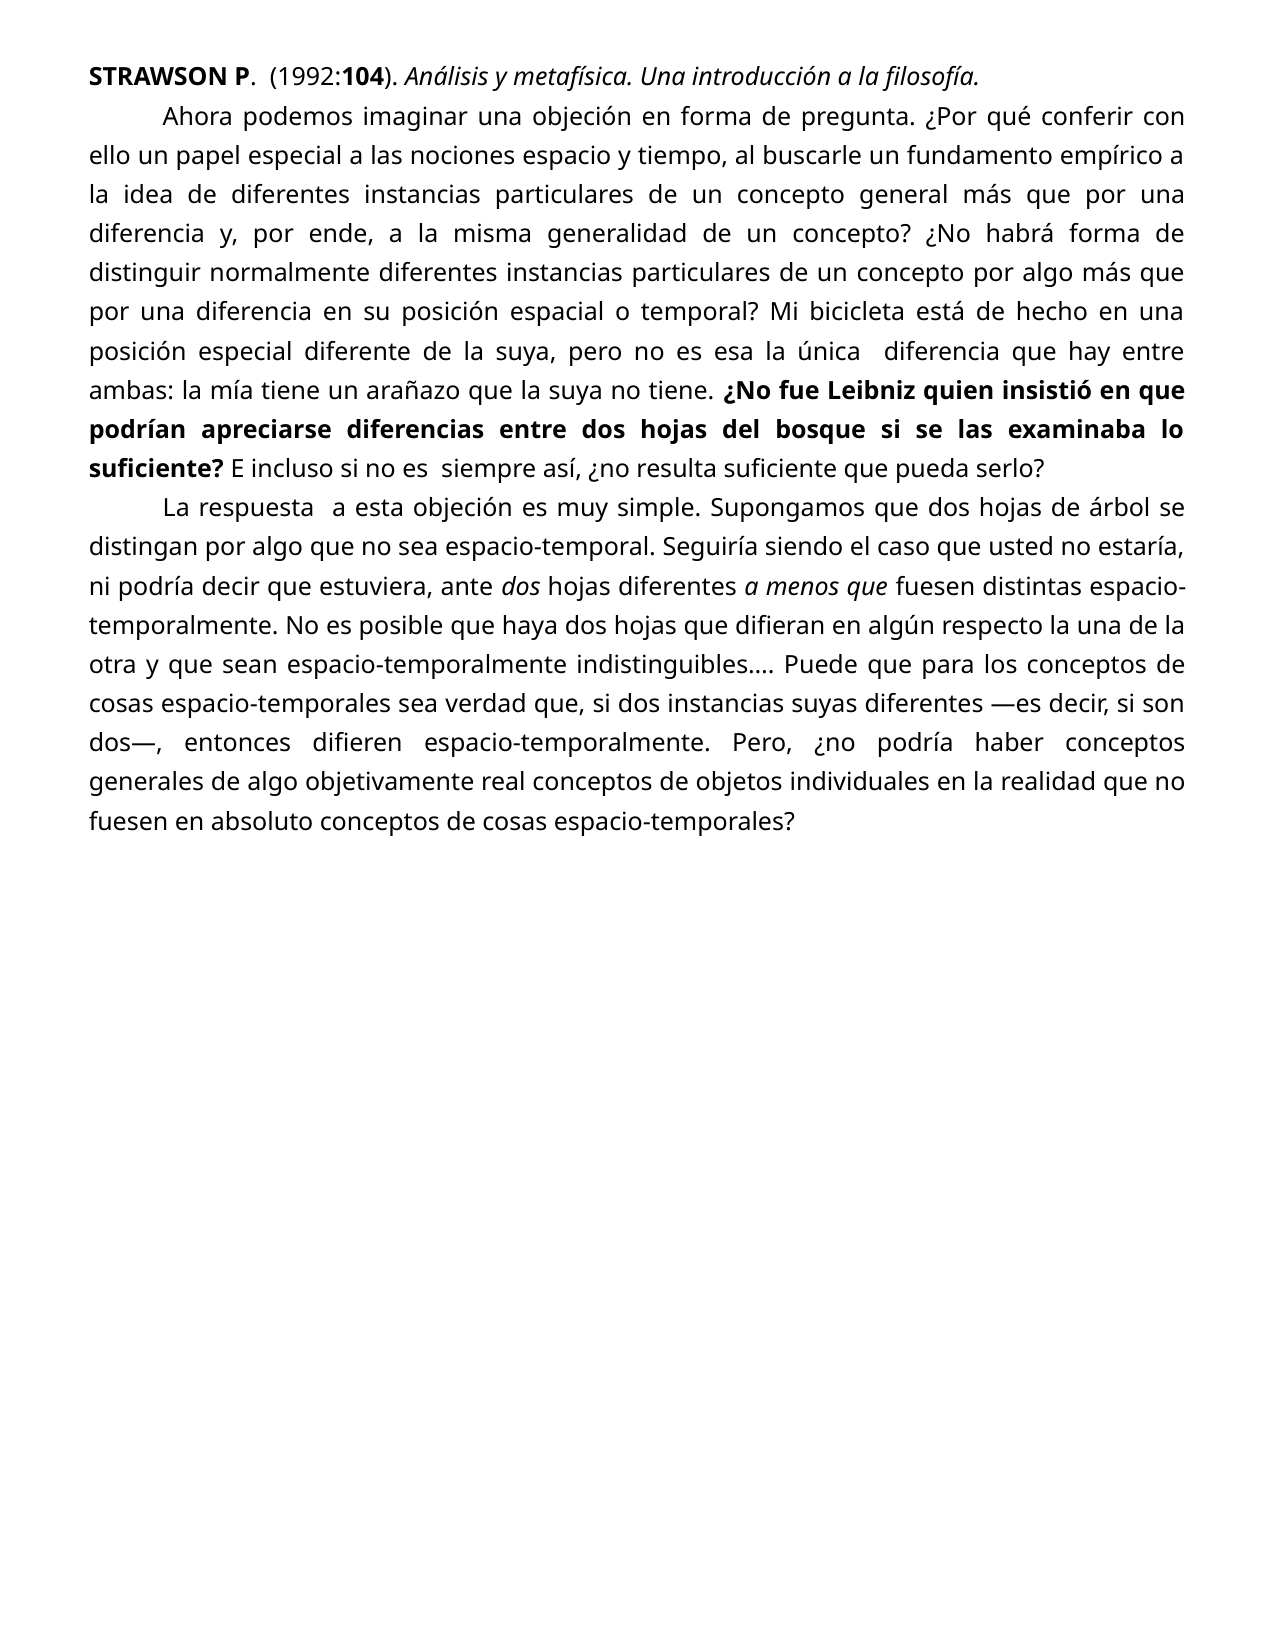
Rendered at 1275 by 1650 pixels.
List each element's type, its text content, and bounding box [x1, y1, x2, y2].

text STRAWSON P. (1992:104). Análisis y metafísica. Una introducción a la filosofía. [88, 59, 1186, 93]
text La respuesta a esta objeción es muy simple. Supongamos que dos hojas de árbol se distingan por algo que no sea espacio-temporal. Seguiría siendo el caso que usted no estaría, ni podría decir que estuviera, ante dos hojas diferentes a menos que fuesen distintas espacio-temporalmente. No es posible que haya dos hojas que difieran en algún respecto la una de la otra y que sean espacio-temporalmente indistinguibles…. Puede que para los conceptos de cosas espacio-temporales sea verdad que, si dos instancias suyas diferentes —es decir, si son dos—, entonces difieren espacio-temporalmente. Pero, ¿no podría haber conceptos generales de algo objetivamente real conceptos de objetos individuales en la realidad que no fuesen en absoluto conceptos de cosas espacio-temporales? [88, 490, 1186, 837]
text Ahora podemos imaginar una objeción en forma de pregunta. ¿Por qué conferir con ello un papel especial a las nociones espacio y tiempo, al buscarle un fundamento empírico a la idea de diferentes instancias particulares de un concepto general más que por una diferencia y, por ende, a la misma generalidad de un concepto? ¿No habrá forma de distinguir normalmente diferentes instancias particulares de un concepto por algo más que por una diferencia en su posición espacial o temporal? Mi bicicleta está de hecho en una posición especial diferente de la suya, pero no es esa la única diferencia que hay entre ambas: la mía tiene un arañazo que la suya no tiene. ¿No fue Leibniz quien insistió en que podrían apreciarse diferencias entre dos hojas del bosque si se las examinaba lo suficiente? E incluso si no es siempre así, ¿no resulta suficiente que pueda serlo? [88, 98, 1186, 485]
